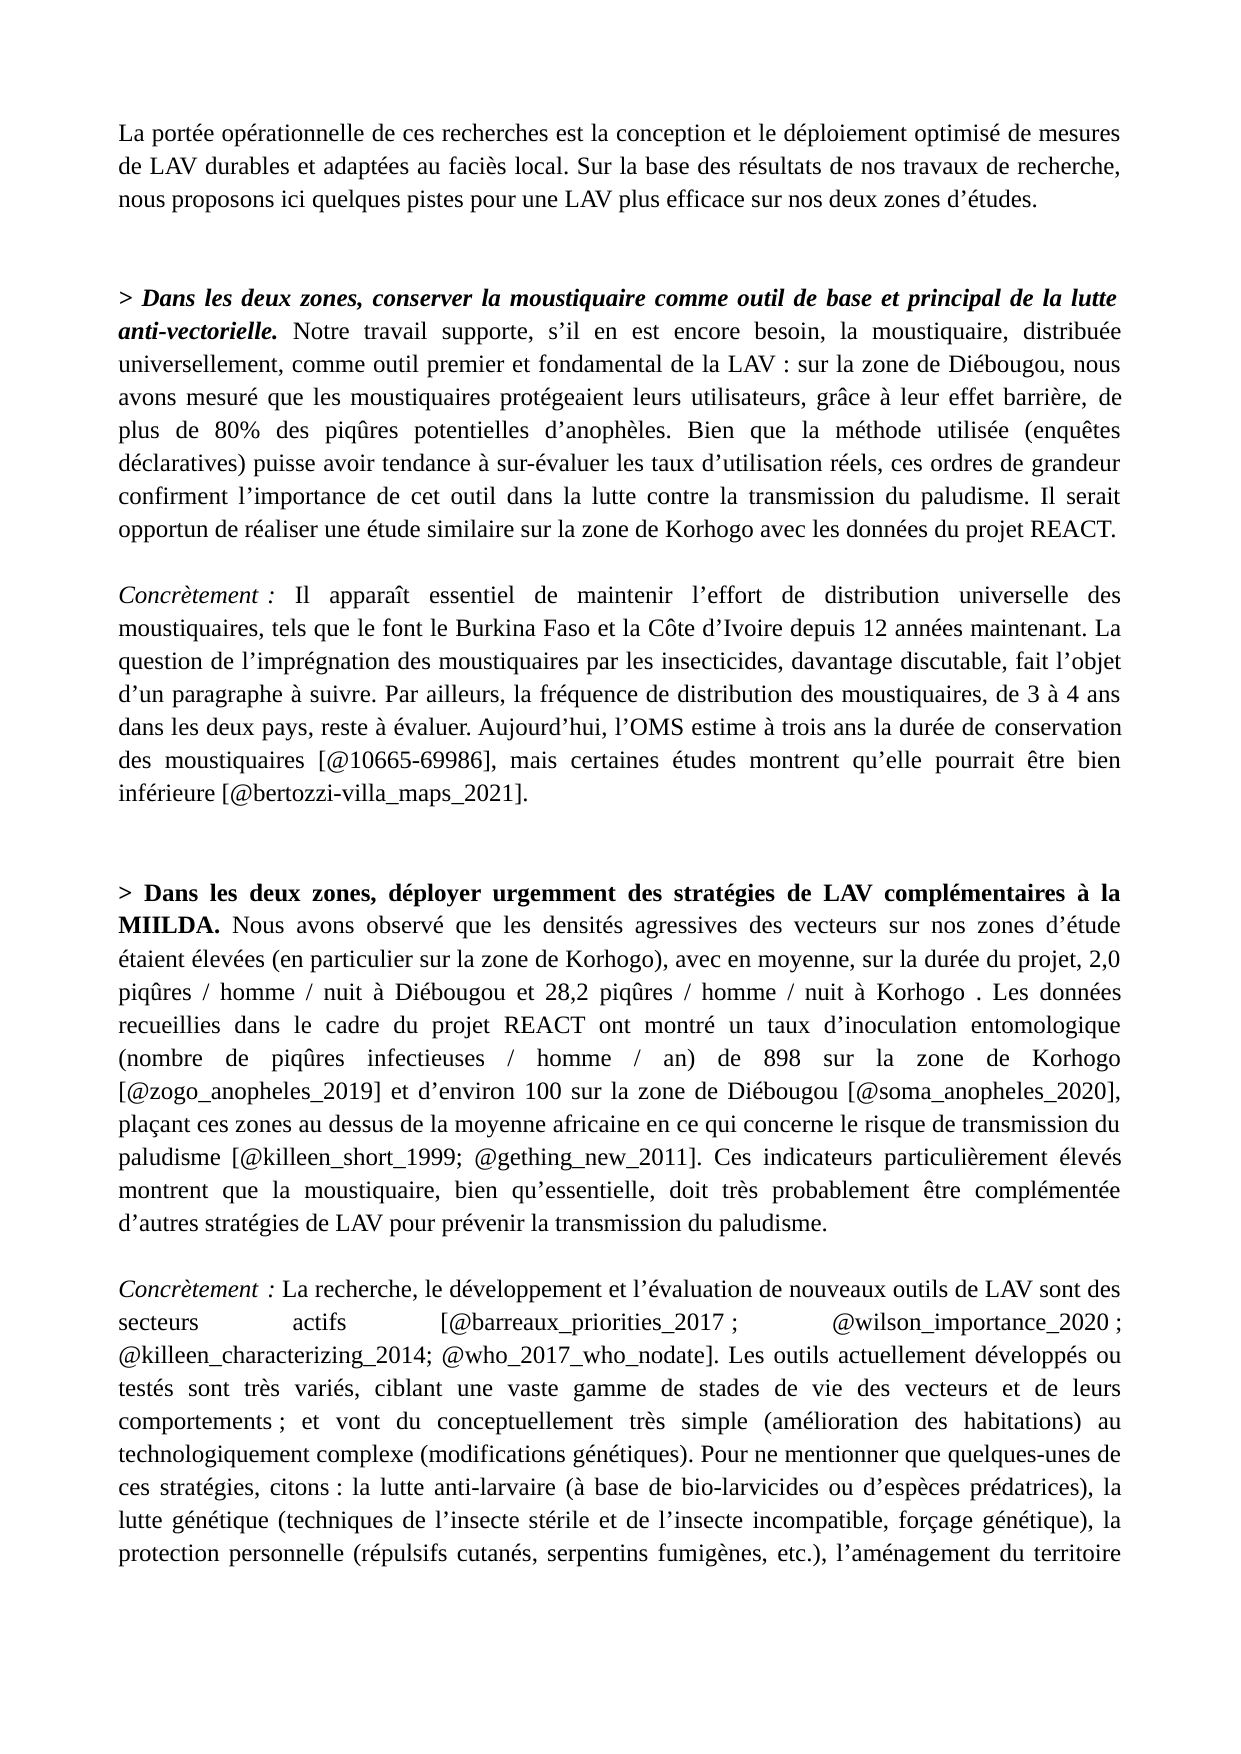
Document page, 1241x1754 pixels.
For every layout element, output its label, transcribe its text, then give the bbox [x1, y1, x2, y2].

text > Dans les deux zones, déployer urgemment des stratégies de LAV complémentaires à la MIILDA. Nous avons observé que les densités agressives des vecteurs sur nos zones d’étude étaient élevées (en particulier sur la zone de Korhogo), avec en moyenne, sur la durée du projet, 2,0 piqûres / homme / nuit à Diébougou et 28,2 piqûres / homme / nuit à Korhogo . Les données recueillies dans le cadre du projet REACT ont montré un taux d’inoculation entomologique (nombre de piqûres infectieuses / homme / an) de 898 sur la zone de Korhogo [@zogo_anopheles_2019] et d’environ 100 sur la zone de Diébougou [@soma_anopheles_2020], plaçant ces zones au dessus de la moyenne africaine en ce qui concerne le risque de transmission du paludisme [@killeen_short_1999; @gething_new_2011]. Ces indicateurs particulièrement élevés montrent que la moustiquaire, bien qu’essentielle, doit très probablement être complémentée d’autres stratégies de LAV pour prévenir la transmission du paludisme. [118, 878, 1122, 1237]
text Concrètement : Il apparaît essentiel de maintenir l’effort de distribution universelle des moustiquaires, tels que le font le Burkina Faso et la Côte d’Ivoire depuis 12 années maintenant. La question de l’imprégnation des moustiquaires par les insecticides, davantage discutable, fait l’objet d’un paragraphe à suivre. Par ailleurs, la fréquence de distribution des moustiquaires, de 3 à 4 ans dans les deux pays, reste à évaluer. Aujourd’hui, l’OMS estime à trois ans la durée de conservation des moustiquaires [@10665-69986], mais certaines études montrent qu’elle pourrait être bien inférieure [@bertozzi-villa_maps_2021]. [118, 580, 1122, 807]
text Concrètement : La recherche, le développement et l’évaluation de nouveaux outils de LAV sont des secteurs actifs [@barreaux_priorities_2017 ; @wilson_importance_2020 ; @killeen_characterizing_2014; @who_2017_who_nodate]. Les outils actuellement développés ou testés sont très variés, ciblant une vaste gamme de stades de vie des vecteurs et de leurs comportements ; et vont du conceptuellement très simple (amélioration des habitations) au technologiquement complexe (modifications génétiques). Pour ne mentionner que quelques-unes de ces stratégies, citons : la lutte anti-larvaire (à base de bio-larvicides ou d’espèces prédatrices), la lutte génétique (techniques de l’insecte stérile et de l’insecte incompatible, forçage génétique), la protection personnelle (répulsifs cutanés, serpentins fumigènes, etc.), l’aménagement du territoire [118, 1274, 1122, 1567]
text > Dans les deux zones, conserver la moustiquaire comme outil de base et principal de la lutte anti-vectorielle. Notre travail supporte, s’il en est encore besoin, la moustiquaire, distribuée universellement, comme outil premier et fondamental de la LAV : sur la zone de Diébougou, nous avons mesuré que les moustiquaires protégeaient leurs utilisateurs, grâce à leur effet barrière, de plus de 80% des piqûres potentielles d’anophèles. Bien que la méthode utilisée (enquêtes déclaratives) puisse avoir tendance à sur-évaluer les taux d’utilisation réels, ces ordres de grandeur confirment l’importance de cet outil dans la lutte contre la transmission du paludisme. Il serait opportun de réaliser une étude similaire sur la zone de Korhogo avec les données du projet REACT. [118, 283, 1122, 543]
text La portée opérationnelle de ces recherches est la conception et le déploiement optimisé de mesures de LAV durables et adaptées au faciès local. Sur la base des résultats de nos travaux de recherche, nous proposons ici quelques pistes pour une LAV plus efficace sur nos deux zones d’études. [118, 118, 1122, 213]
